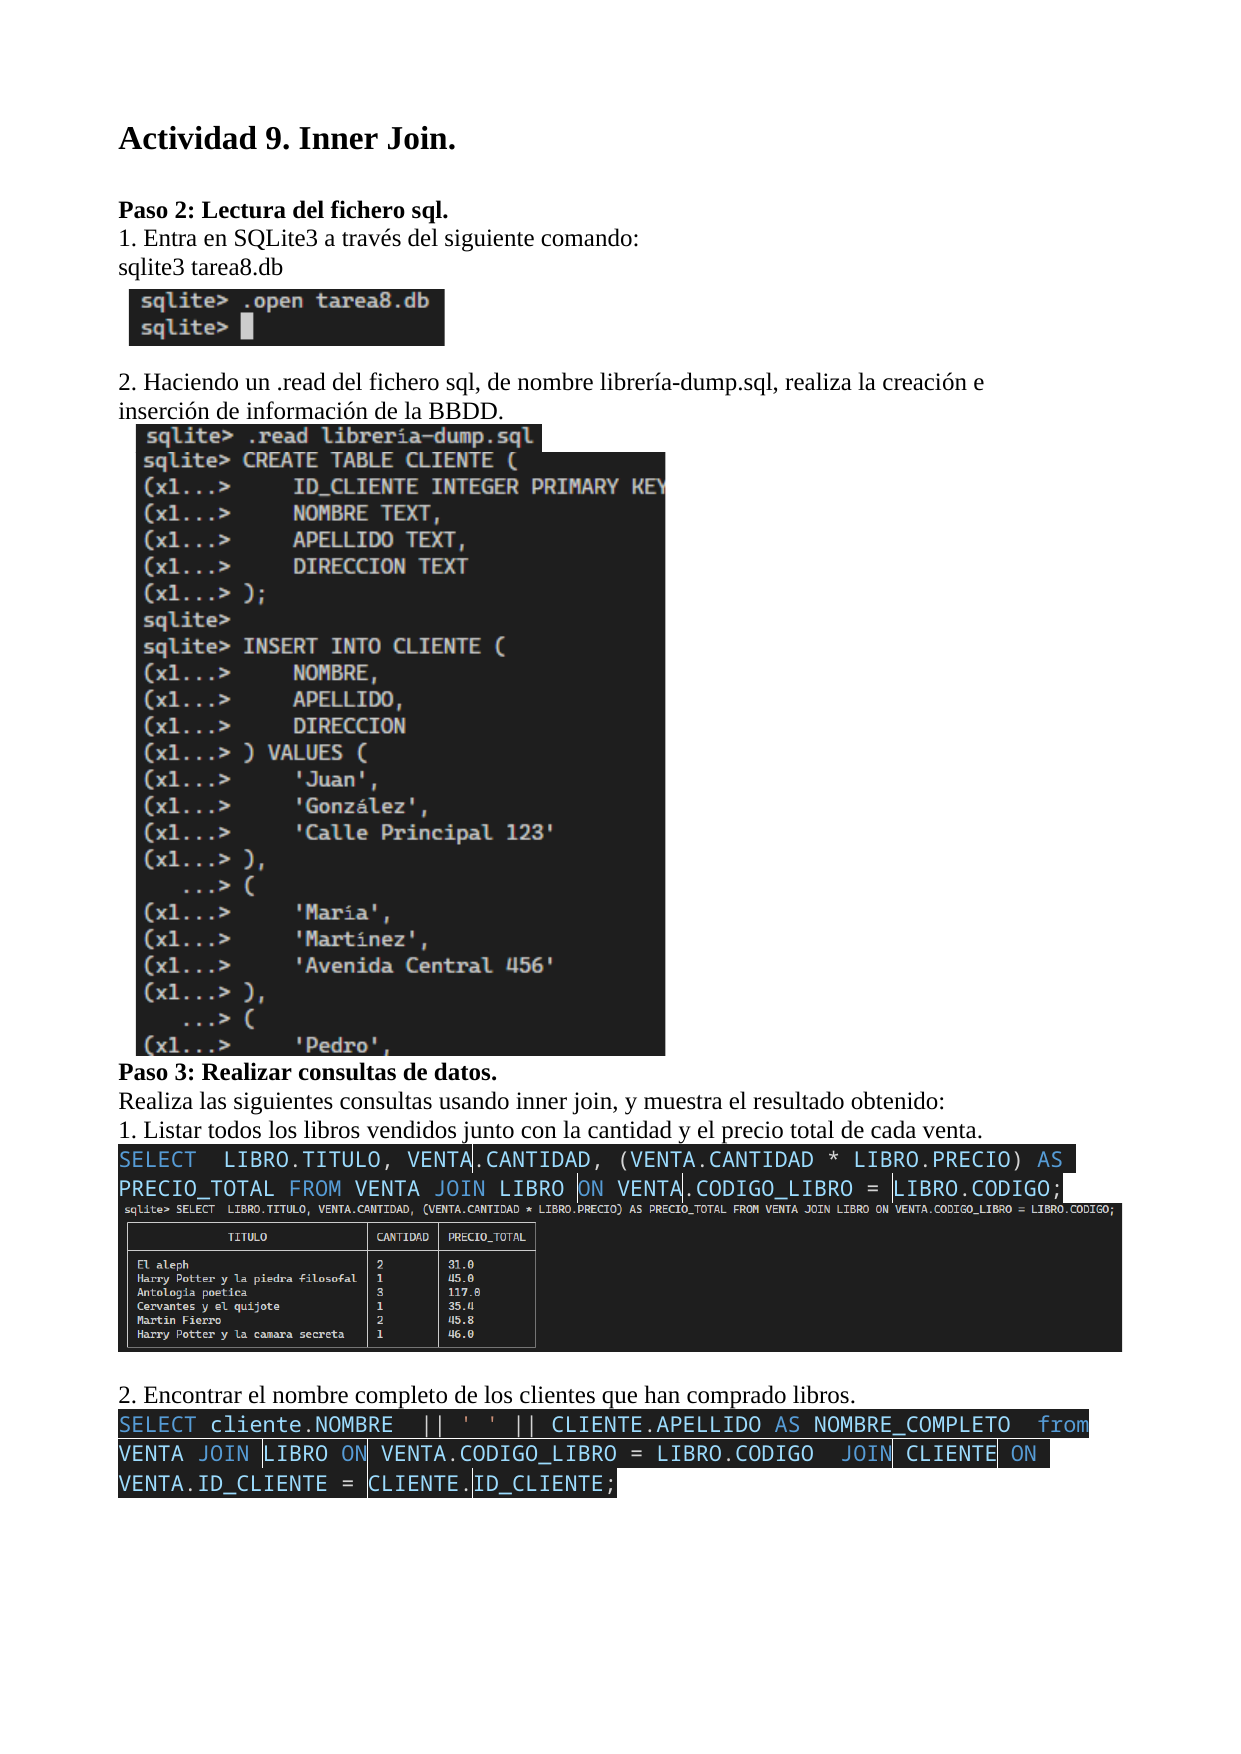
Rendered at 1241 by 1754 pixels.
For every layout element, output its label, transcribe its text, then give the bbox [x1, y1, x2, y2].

text Actividad 9. Inner Join. [118, 118, 1122, 156]
text 1. Entra en SQLite3 a través del siguiente comando: [118, 223, 1122, 252]
text Paso 2: Lectura del fichero sql. [118, 195, 1122, 223]
text inserción de información de la BBDD. [118, 396, 1122, 425]
text Paso 3: Realizar consultas de datos. [118, 1057, 1122, 1086]
picture [128, 289, 445, 346]
text sqlite3 tarea8.db [118, 252, 1122, 281]
picture [135, 424, 666, 1056]
text 1. Listar todos los libros vendidos junto con la cantidad y el precio total de cada venta. [118, 1115, 1122, 1143]
text SELECT cliente.NOMBRE || ' ' || CLIENTE.APELLIDO AS NOMBRE_COMPLETO from VENTA JOIN LIBRO ON VENTA.CODIGO_LIBRO = LIBRO.CODIGO JOIN CLIENTE ON VENTA.ID_CLIENTE = CLIENTE.ID_CLIENTE; [118, 1409, 1122, 1498]
picture [118, 1203, 1123, 1352]
text Realiza las siguientes consultas usando inner join, y muestra el resultado obtenido: [118, 1086, 1122, 1115]
text 2. Encontrar el nombre completo de los clientes que han comprado libros. [118, 1380, 1122, 1409]
text SELECT LIBRO.TITULO, VENTA.CANTIDAD, (VENTA.CANTIDAD * LIBRO.PRECIO) AS PRECIO_TOTAL FROM VENTA JOIN LIBRO ON VENTA.CODIGO_LIBRO = LIBRO.CODIGO; [118, 1143, 1122, 1203]
text 2. Haciendo un .read del fichero sql, de nombre librería-dump.sql, realiza la creación e [118, 367, 1122, 396]
